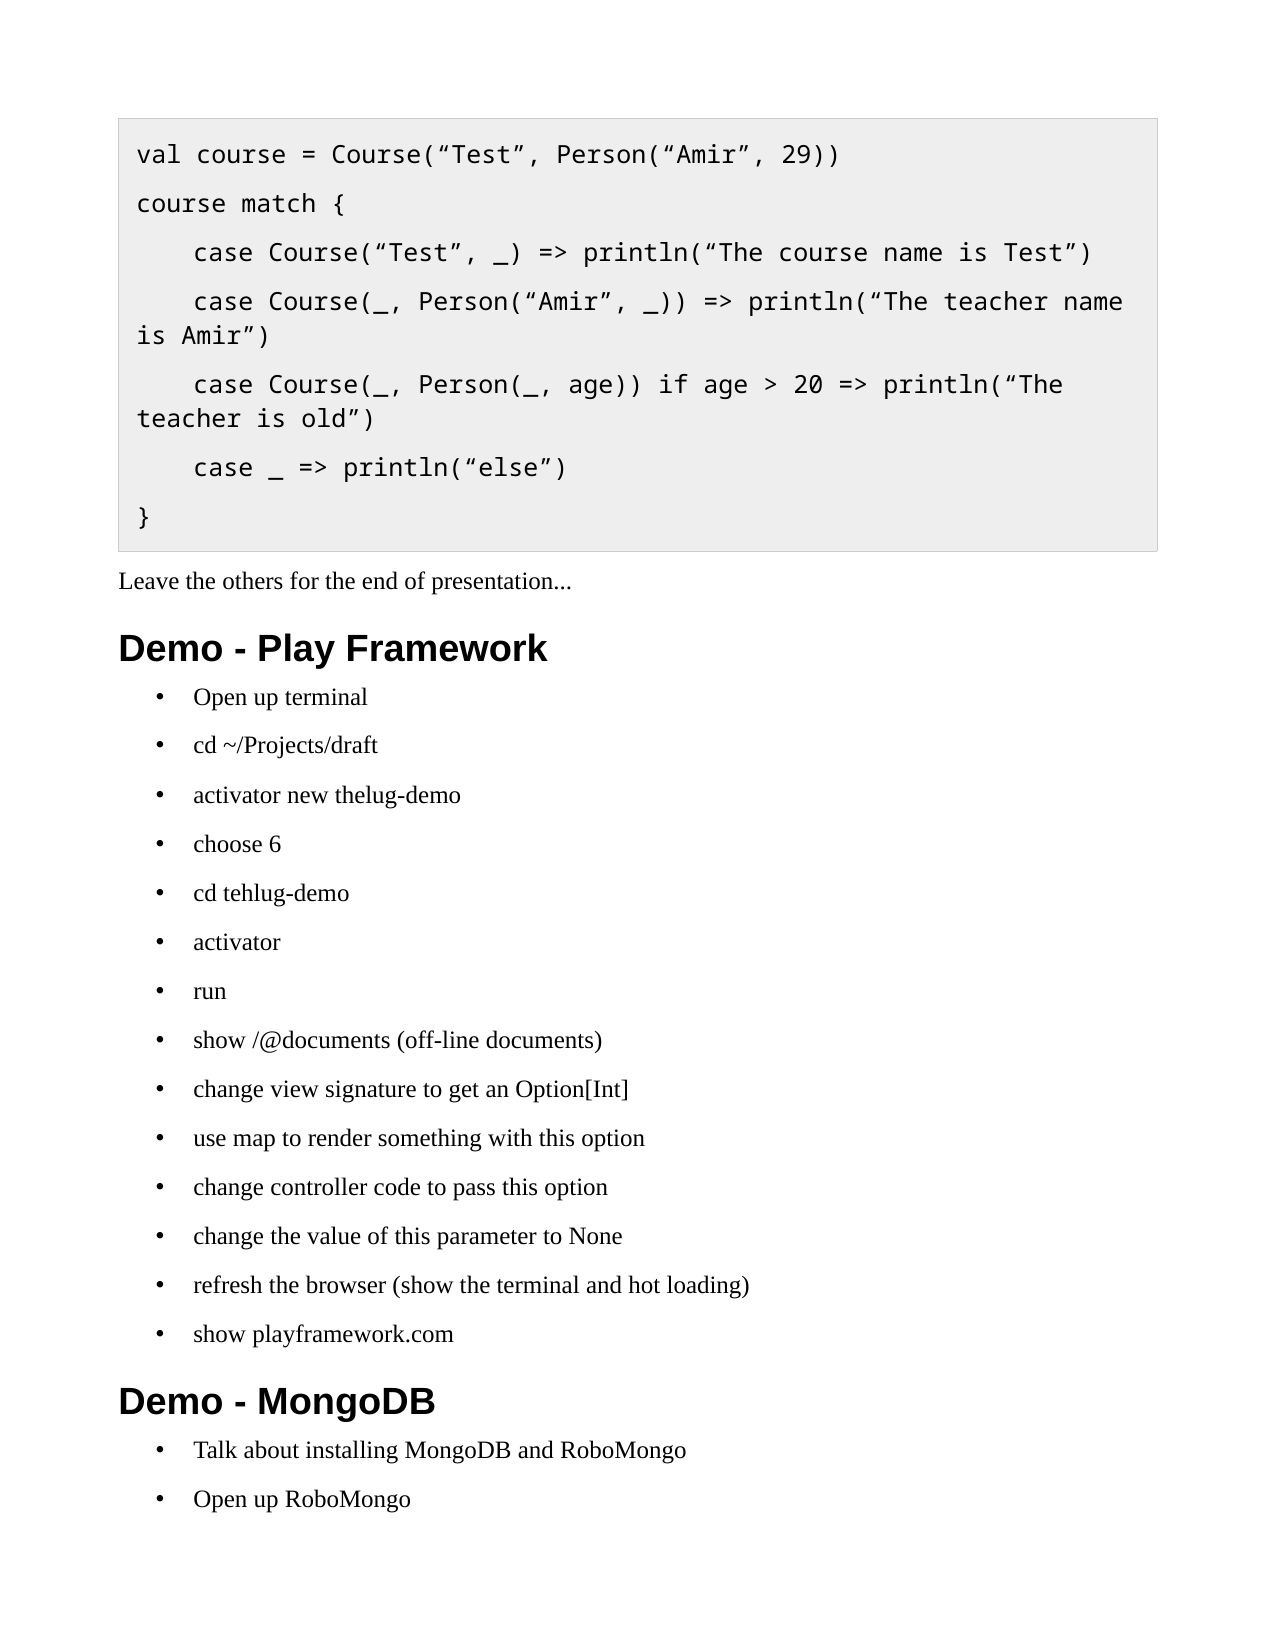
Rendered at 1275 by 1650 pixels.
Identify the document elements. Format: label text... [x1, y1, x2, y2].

list activator new thelug-demo [156, 780, 1157, 808]
list Open up RoboMongo [156, 1484, 1157, 1513]
list Talk about installing MongoDB and RoboMongo [156, 1435, 1157, 1464]
text case Course(_, Person(_, age)) if age > 20 => println(“The teacher is old”) [119, 348, 1157, 432]
list change the value of this parameter to None [156, 1221, 1157, 1250]
list use map to render something with this option [156, 1123, 1157, 1152]
list refresh the browser (show the terminal and hot loading) [156, 1270, 1157, 1299]
list show /@documents (off-line documents) [156, 1025, 1157, 1054]
list choose 6 [156, 829, 1157, 857]
list change view signature to get an Option[Int] [156, 1074, 1157, 1103]
subtitle Demo - Play Framework [118, 625, 1157, 669]
text val course = Course(“Test”, Person(“Amir”, 29)) [119, 119, 1157, 167]
list Open up terminal [156, 682, 1157, 710]
list show playframework.com [156, 1319, 1157, 1348]
text course match { [119, 167, 1157, 216]
list activator [156, 927, 1157, 956]
text case Course(_, Person(“Amir”, _)) => println(“The teacher name is Amir”) [119, 265, 1157, 348]
text Leave the others for the end of presentation... [118, 566, 1157, 595]
subtitle Demo - MongoDB [118, 1379, 1157, 1422]
text } [119, 481, 1157, 551]
text case _ => println(“else”) [119, 432, 1157, 481]
list change controller code to pass this option [156, 1172, 1157, 1201]
list cd ~/Projects/draft [156, 731, 1157, 759]
list run [156, 976, 1157, 1005]
text case Course(“Test”, _) => println(“The course name is Test”) [119, 216, 1157, 265]
list cd tehlug-demo [156, 878, 1157, 907]
